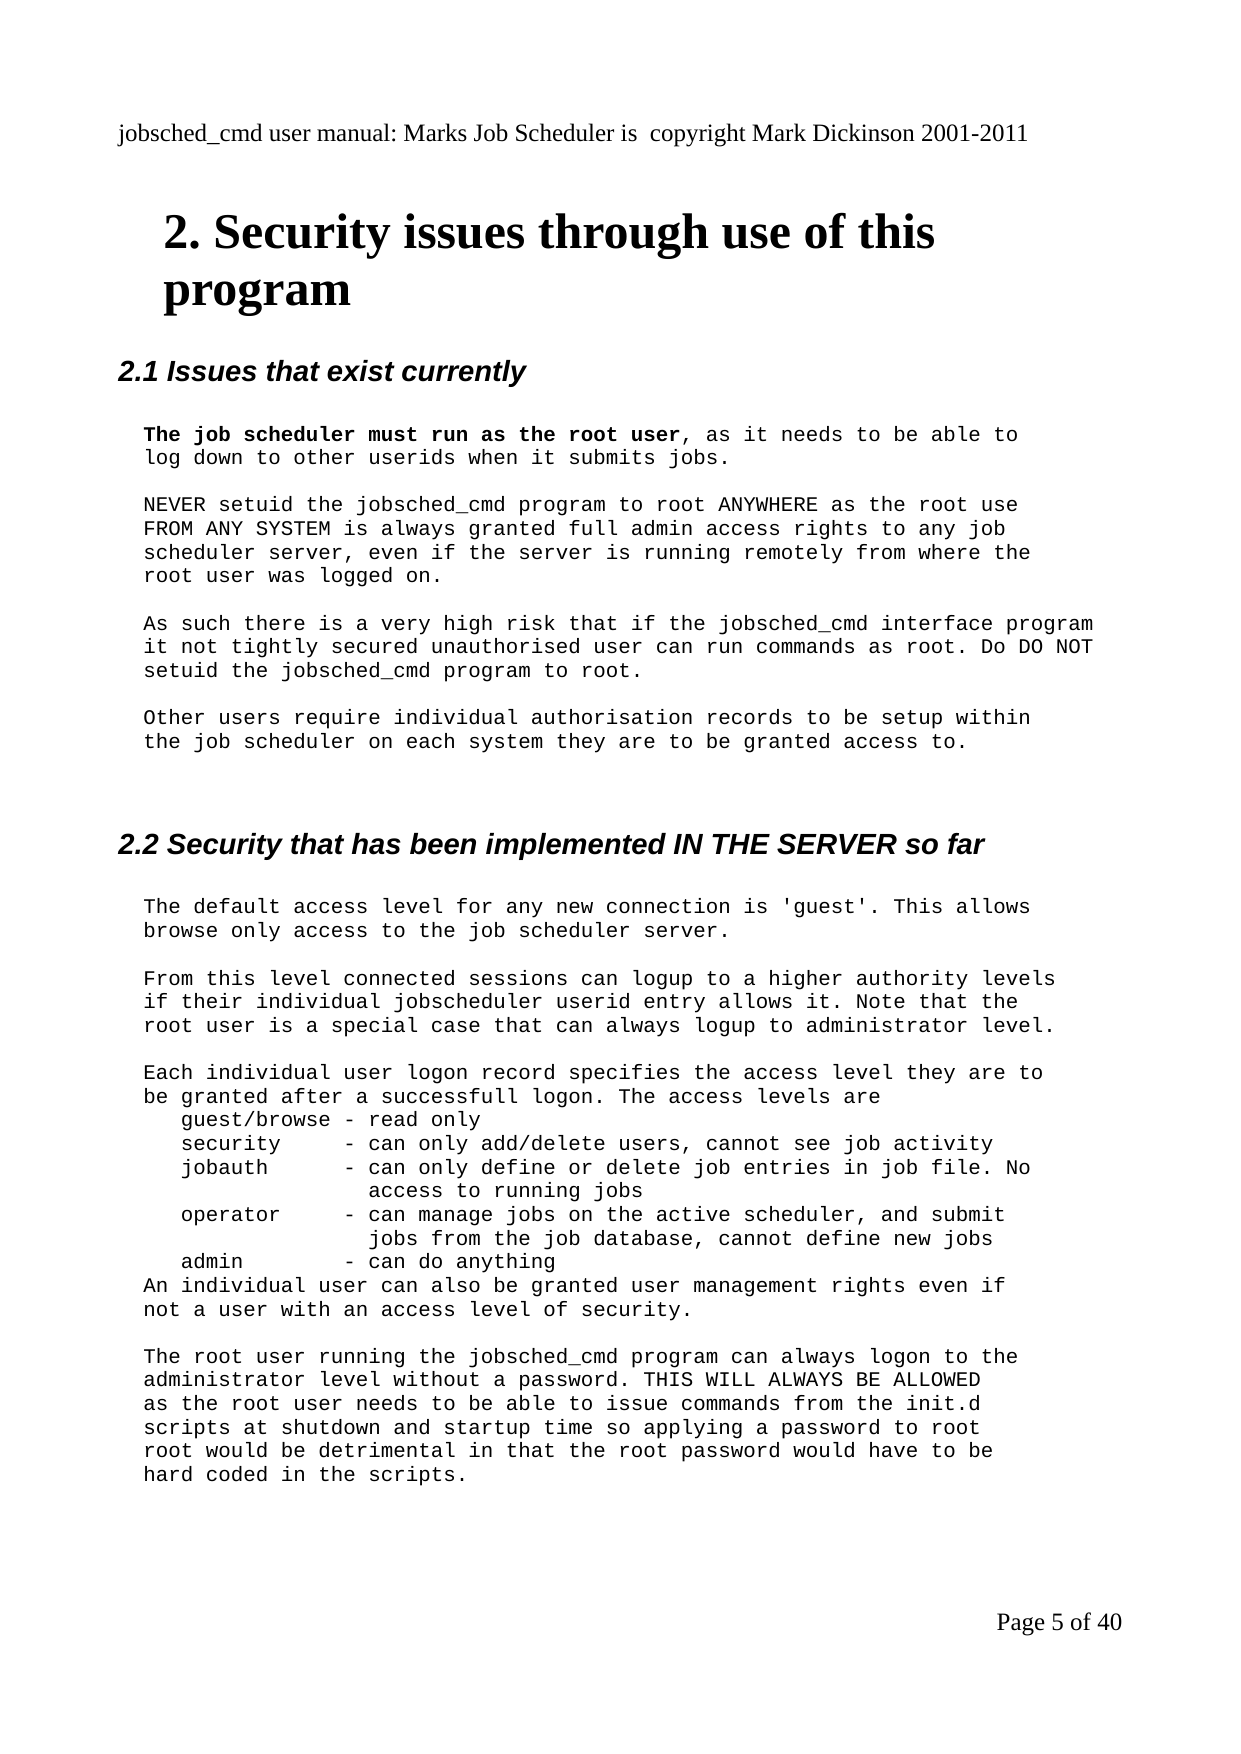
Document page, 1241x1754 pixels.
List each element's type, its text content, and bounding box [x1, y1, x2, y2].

text An individual user can also be granted user management rights even if [118, 1275, 1122, 1298]
text log down to other userids when it submits jobs. [118, 447, 1122, 471]
text Other users require individual authorisation records to be setup within [118, 707, 1122, 731]
subtitle 2.1 Issues that exist currently [118, 354, 1122, 387]
text scripts at shutdown and startup time so applying a password to root [118, 1417, 1122, 1440]
text NEVER setuid the jobsched_cmd program to root ANYWHERE as the root use [118, 494, 1122, 518]
text not a user with an access level of security. [118, 1298, 1122, 1322]
text From this level connected sessions can logup to a higher authority levels [118, 967, 1122, 991]
text it not tightly secured unauthorised user can run commands as root. Do DO NOT [118, 636, 1122, 660]
text the job scheduler on each system they are to be granted access to. [118, 731, 1122, 754]
text root would be detrimental in that the root password would have to be [118, 1440, 1122, 1464]
text root user was logged on. [118, 565, 1122, 589]
text operator - can manage jobs on the active scheduler, and submit [118, 1204, 1122, 1228]
text administrator level without a password. THIS WILL ALWAYS BE ALLOWED [118, 1369, 1122, 1393]
text access to running jobs [118, 1180, 1122, 1204]
subtitle 2.2 Security that has been implemented IN THE SERVER so far [118, 827, 1122, 860]
text Each individual user logon record specifies the access level they are to [118, 1062, 1122, 1086]
text guest/browse - read only [118, 1109, 1122, 1133]
text as the root user needs to be able to issue commands from the init.d [118, 1393, 1122, 1417]
text be granted after a successfull logon. The access levels are [118, 1086, 1122, 1109]
text if their individual jobscheduler userid entry allows it. Note that the [118, 991, 1122, 1015]
text The job scheduler must run as the root user, as it needs to be able to [118, 423, 1122, 447]
text jobauth - can only define or delete job entries in job file. No [118, 1157, 1122, 1180]
text setuid the jobsched_cmd program to root. [118, 660, 1122, 684]
text FROM ANY SYSTEM is always granted full admin access rights to any job [118, 518, 1122, 542]
text hard coded in the scripts. [118, 1464, 1122, 1488]
text browse only access to the job scheduler server. [118, 920, 1122, 944]
text security - can only add/delete users, cannot see job activity [118, 1133, 1122, 1157]
text jobs from the job database, cannot define new jobs [118, 1228, 1122, 1251]
text As such there is a very high risk that if the jobsched_cmd interface program [118, 613, 1122, 636]
text The default access level for any new connection is 'guest'. This allows [118, 897, 1122, 920]
text root user is a special case that can always logup to administrator level. [118, 1015, 1122, 1038]
subtitle 2. Security issues through use of this program [118, 201, 1122, 316]
text The root user running the jobsched_cmd program can always logon to the [118, 1346, 1122, 1369]
text admin - can do anything [118, 1251, 1122, 1275]
text scheduler server, even if the server is running remotely from where the [118, 542, 1122, 565]
